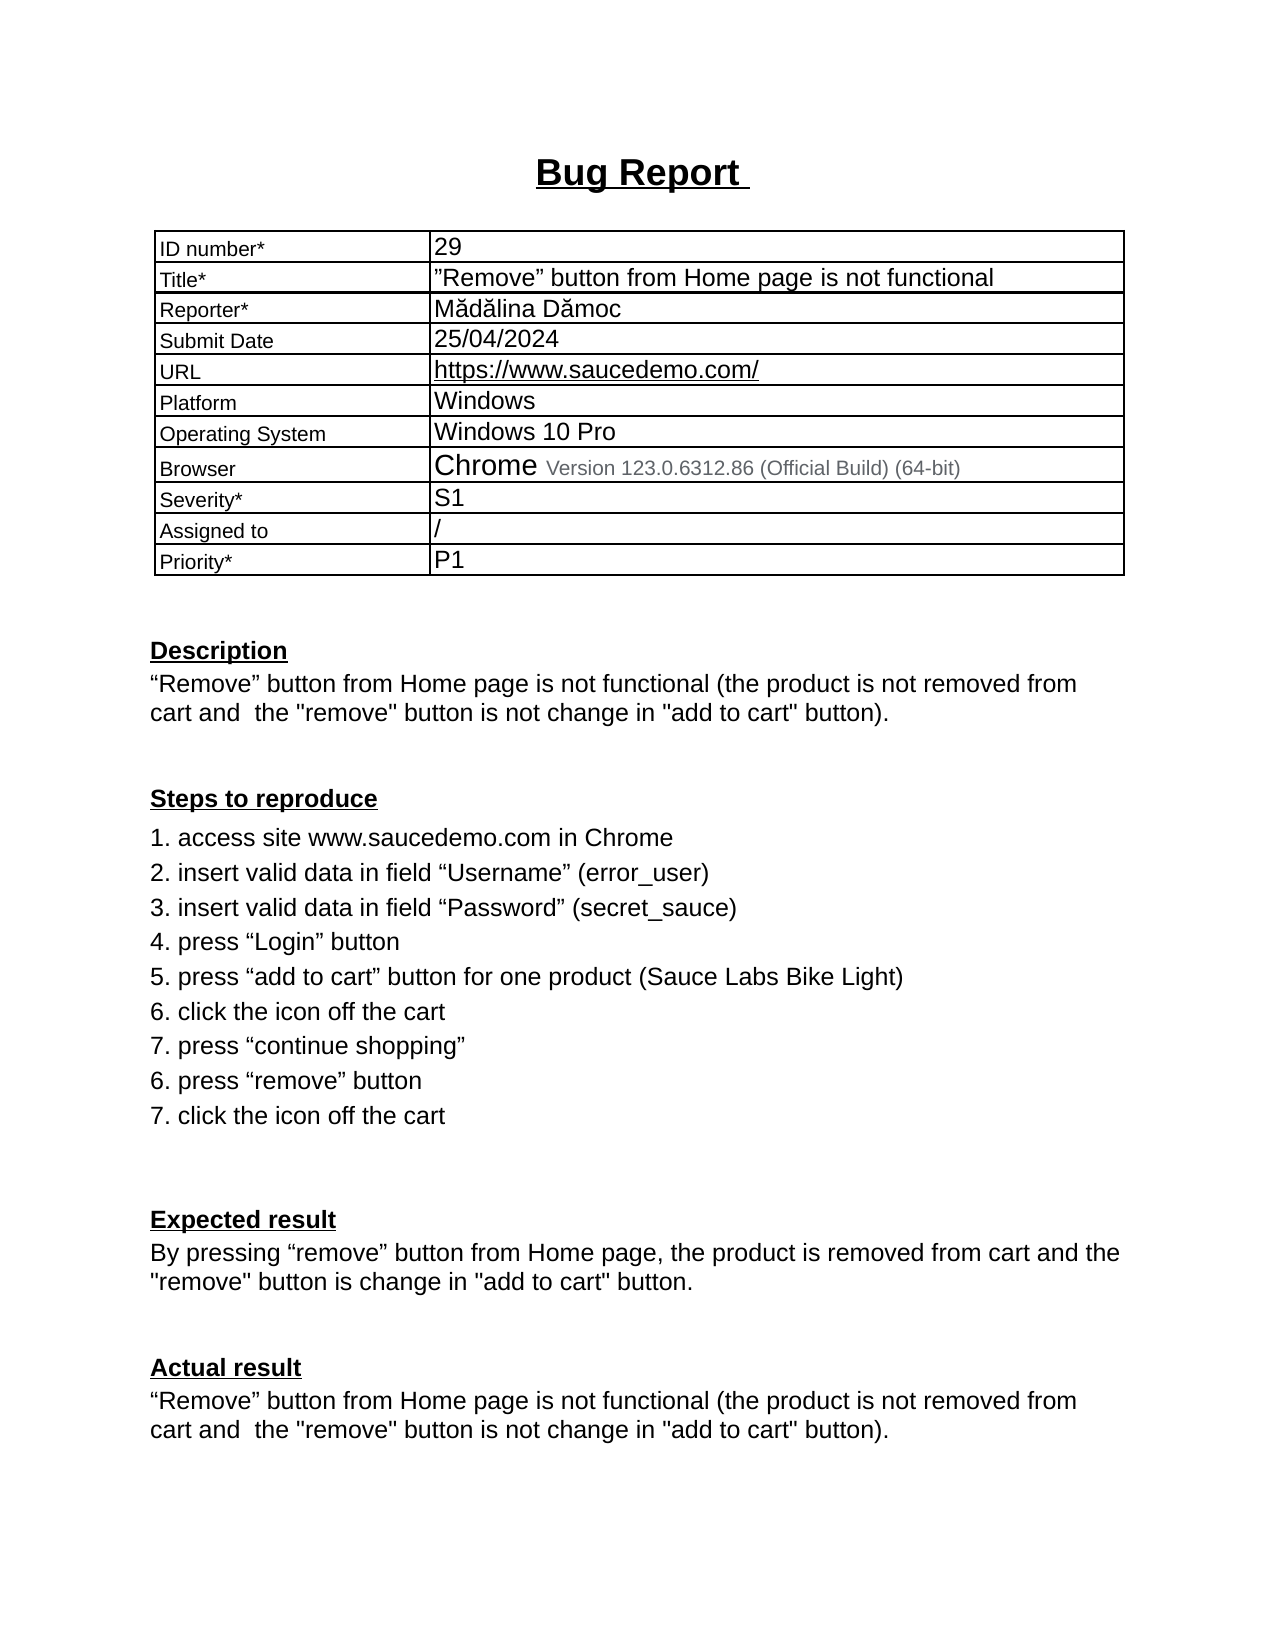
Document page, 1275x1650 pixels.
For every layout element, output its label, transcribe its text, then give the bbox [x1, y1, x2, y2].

text By pressing “remove” button from Home page, the product is removed from cart and the "remove" button is change in "add to cart" button. [150, 1238, 1125, 1295]
text “Remove” button from Home page is not functional (the product is not removed from cart and the "remove" button is not change in "add to cart" button). [150, 1386, 1125, 1443]
table_cell Platform [156, 386, 429, 415]
table_cell Browser [156, 448, 429, 481]
table_cell URL [156, 355, 429, 384]
text 6. click the icon off the cart [150, 997, 1125, 1025]
table_cell Title* [156, 263, 429, 291]
text Actual result [150, 1353, 1125, 1382]
text Expected result [150, 1205, 1125, 1233]
table_cell S1 [431, 483, 1123, 512]
table_cell Chrome Version 123.0.6312.86 (Official Build) (64-bit) [431, 448, 1123, 481]
text 2. insert valid data in field “Username” (error_user) [150, 858, 1125, 887]
table_cell / [431, 514, 1123, 543]
table_cell Assigned to [156, 514, 429, 543]
table_header 29 [431, 232, 1123, 261]
table_cell Windows [431, 386, 1123, 415]
text 5. press “add to cart” button for one product (Sauce Labs Bike Light) [150, 962, 1125, 991]
text 1. access site www.saucedemo.com in Chrome [150, 823, 1125, 852]
text Bug Report [150, 150, 1125, 193]
table_cell Mădălina Dămoc [431, 294, 1123, 322]
text Description [150, 636, 1125, 665]
text Steps to reproduce [150, 784, 1125, 813]
text 7. click the icon off the cart [150, 1101, 1125, 1129]
table_cell 25/04/2024 [431, 324, 1123, 353]
text 4. press “Login” button [150, 927, 1125, 956]
table_cell ”Remove” button from Home page is not functional [431, 263, 1123, 291]
table_cell Operating System [156, 417, 429, 446]
table_cell Windows 10 Pro [431, 417, 1123, 446]
text “Remove” button from Home page is not functional (the product is not removed from cart and the "remove" button is not change in "add to cart" button). [150, 669, 1125, 727]
table_cell Priority* [156, 545, 429, 574]
text 6. press “remove” button [150, 1066, 1125, 1095]
text 7. press “continue shopping” [150, 1031, 1125, 1060]
table_cell P1 [431, 545, 1123, 574]
text 3. insert valid data in field “Password” (secret_sauce) [150, 893, 1125, 921]
table_cell Severity* [156, 483, 429, 512]
table_header ID number* [156, 232, 429, 261]
table_cell https://www.saucedemo.com/ [431, 355, 1123, 384]
table_cell Reporter* [156, 294, 429, 322]
table_cell Submit Date [156, 324, 429, 353]
